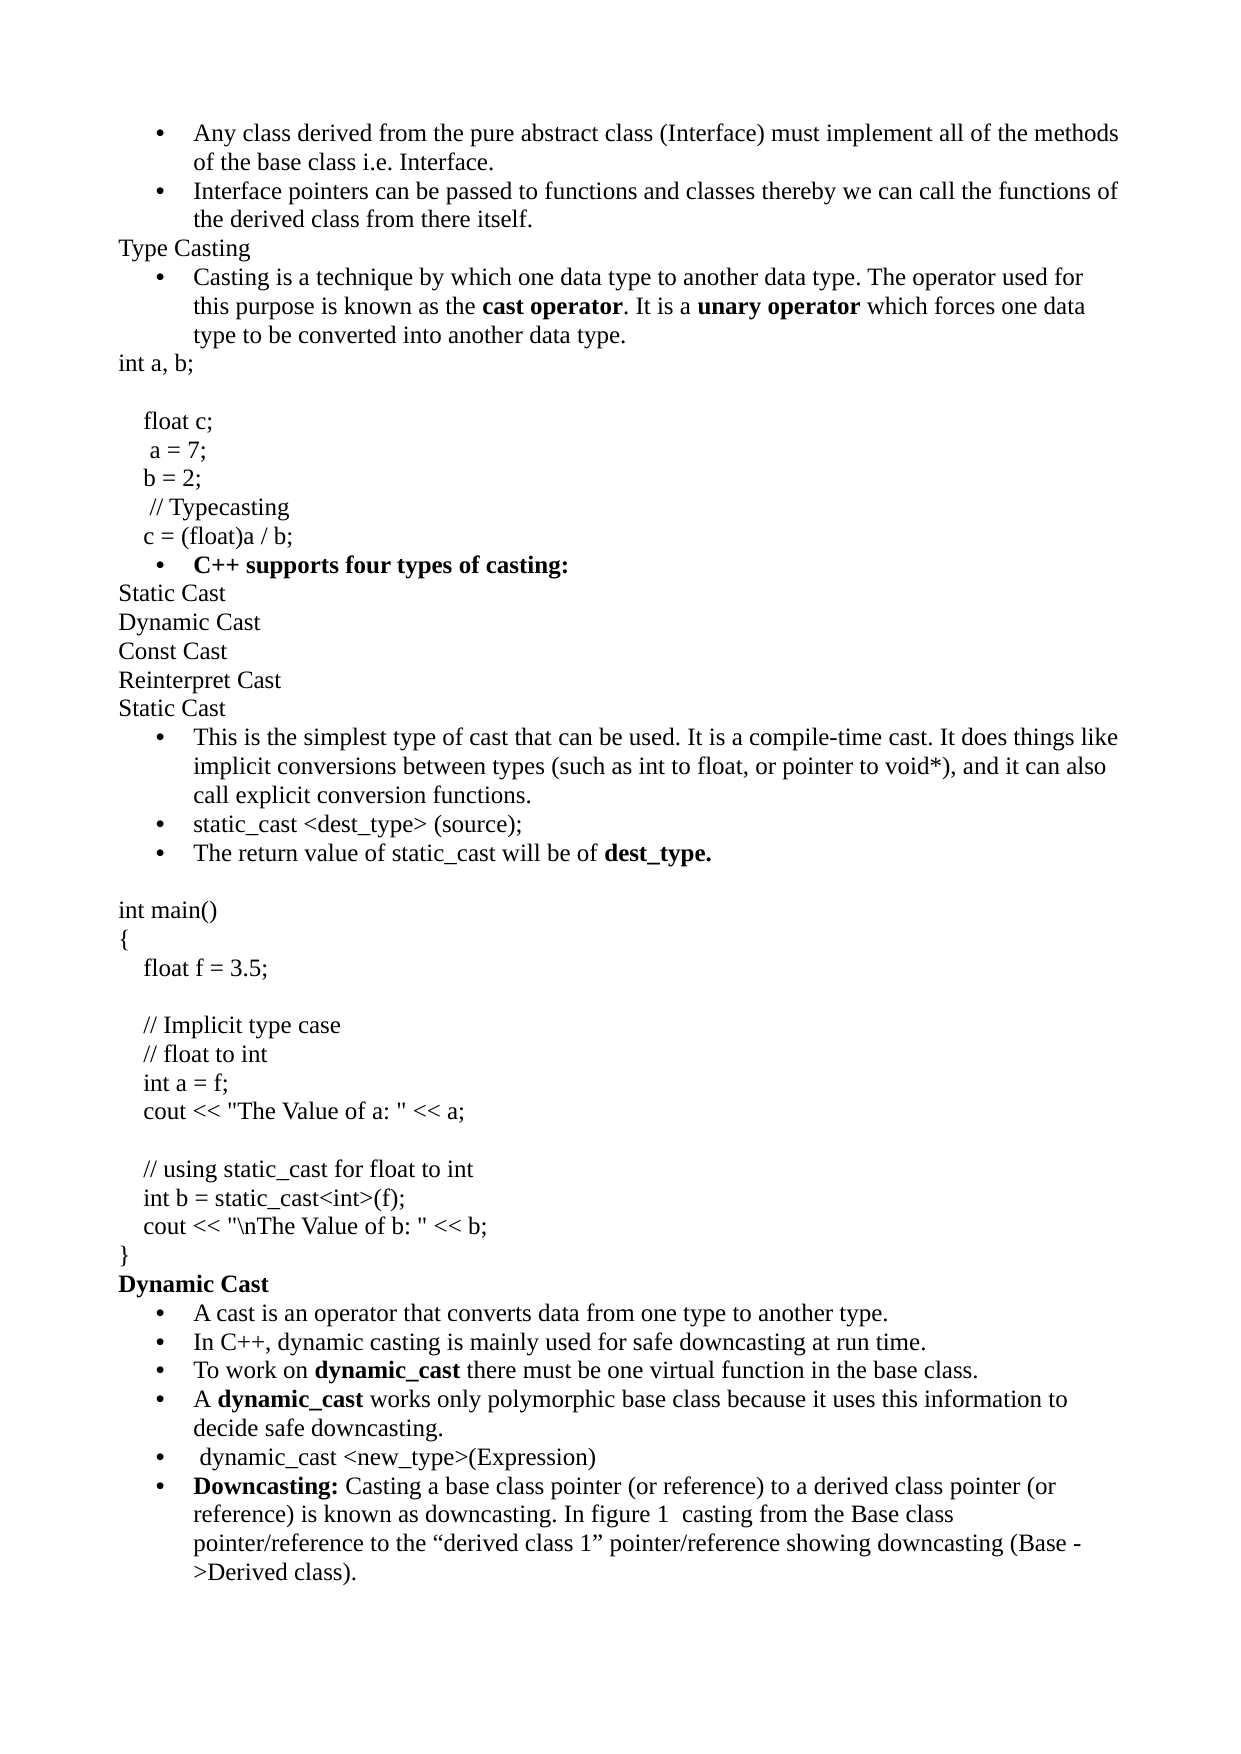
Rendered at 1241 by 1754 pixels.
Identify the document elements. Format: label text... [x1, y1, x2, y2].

text cout << "The Value of a: " << a; [118, 1096, 1122, 1125]
text b = 2; [118, 463, 1122, 492]
list A dynamic_cast works only polymorphic base class because it uses this information to decide safe downcasting. [156, 1384, 1122, 1442]
text cout << "\nThe Value of b: " << b; [118, 1211, 1122, 1240]
text a = 7; [118, 435, 1122, 463]
list To work on dynamic_cast there must be one virtual function in the base class. [156, 1355, 1122, 1384]
text // float to int [118, 1039, 1122, 1068]
text // Implicit type case [118, 1010, 1122, 1039]
list The return value of static_cast will be of dest_type. [156, 837, 1122, 866]
text c = (float)a / b; [118, 521, 1122, 550]
text // Typecasting [118, 492, 1122, 521]
text Static Cast Dynamic Cast Const Cast Reinterpret Cast [118, 578, 1122, 693]
text Type Casting [118, 233, 1122, 262]
text int a = f; [118, 1068, 1122, 1096]
text float c; [118, 406, 1122, 435]
text } [118, 1240, 1122, 1269]
list Any class derived from the pure abstract class (Interface) must implement all of the methods of the base class i.e. Interface. [156, 118, 1122, 176]
text { [118, 924, 1122, 953]
text int b = static_cast<int>(f); [118, 1183, 1122, 1211]
text Dynamic Cast [118, 1269, 1122, 1298]
list Downcasting: Casting a base class pointer (or reference) to a derived class pointer (or reference) is known as downcasting. In figure 1 casting from the Base class pointer/reference to the “derived class 1” pointer/reference showing downcasting (Base ->Derived class). [156, 1471, 1122, 1586]
text int a, b; [118, 348, 1122, 377]
text float f = 3.5; [118, 953, 1122, 981]
list Interface pointers can be passed to functions and classes thereby we can call the functions of the derived class from there itself. [156, 176, 1122, 233]
list dynamic_cast <new_type>(Expression) [156, 1442, 1122, 1471]
list In C++, dynamic casting is mainly used for safe downcasting at run time. [156, 1326, 1122, 1355]
list C++ supports four types of casting: [156, 550, 1122, 578]
text // using static_cast for float to int [118, 1154, 1122, 1183]
text int main() [118, 895, 1122, 924]
text Static Cast [118, 693, 1122, 722]
list A cast is an operator that converts data from one type to another type. [156, 1298, 1122, 1326]
list This is the simplest type of cast that can be used. It is a compile-time cast. It does things like implicit conversions between types (such as int to float, or pointer to void*), and it can also call explicit conversion functions. [156, 722, 1122, 809]
list Casting is a technique by which one data type to another data type. The operator used for this purpose is known as the cast operator. It is a unary operator which forces one data type to be converted into another data type. [156, 262, 1122, 348]
list static_cast <dest_type> (source); [156, 809, 1122, 837]
